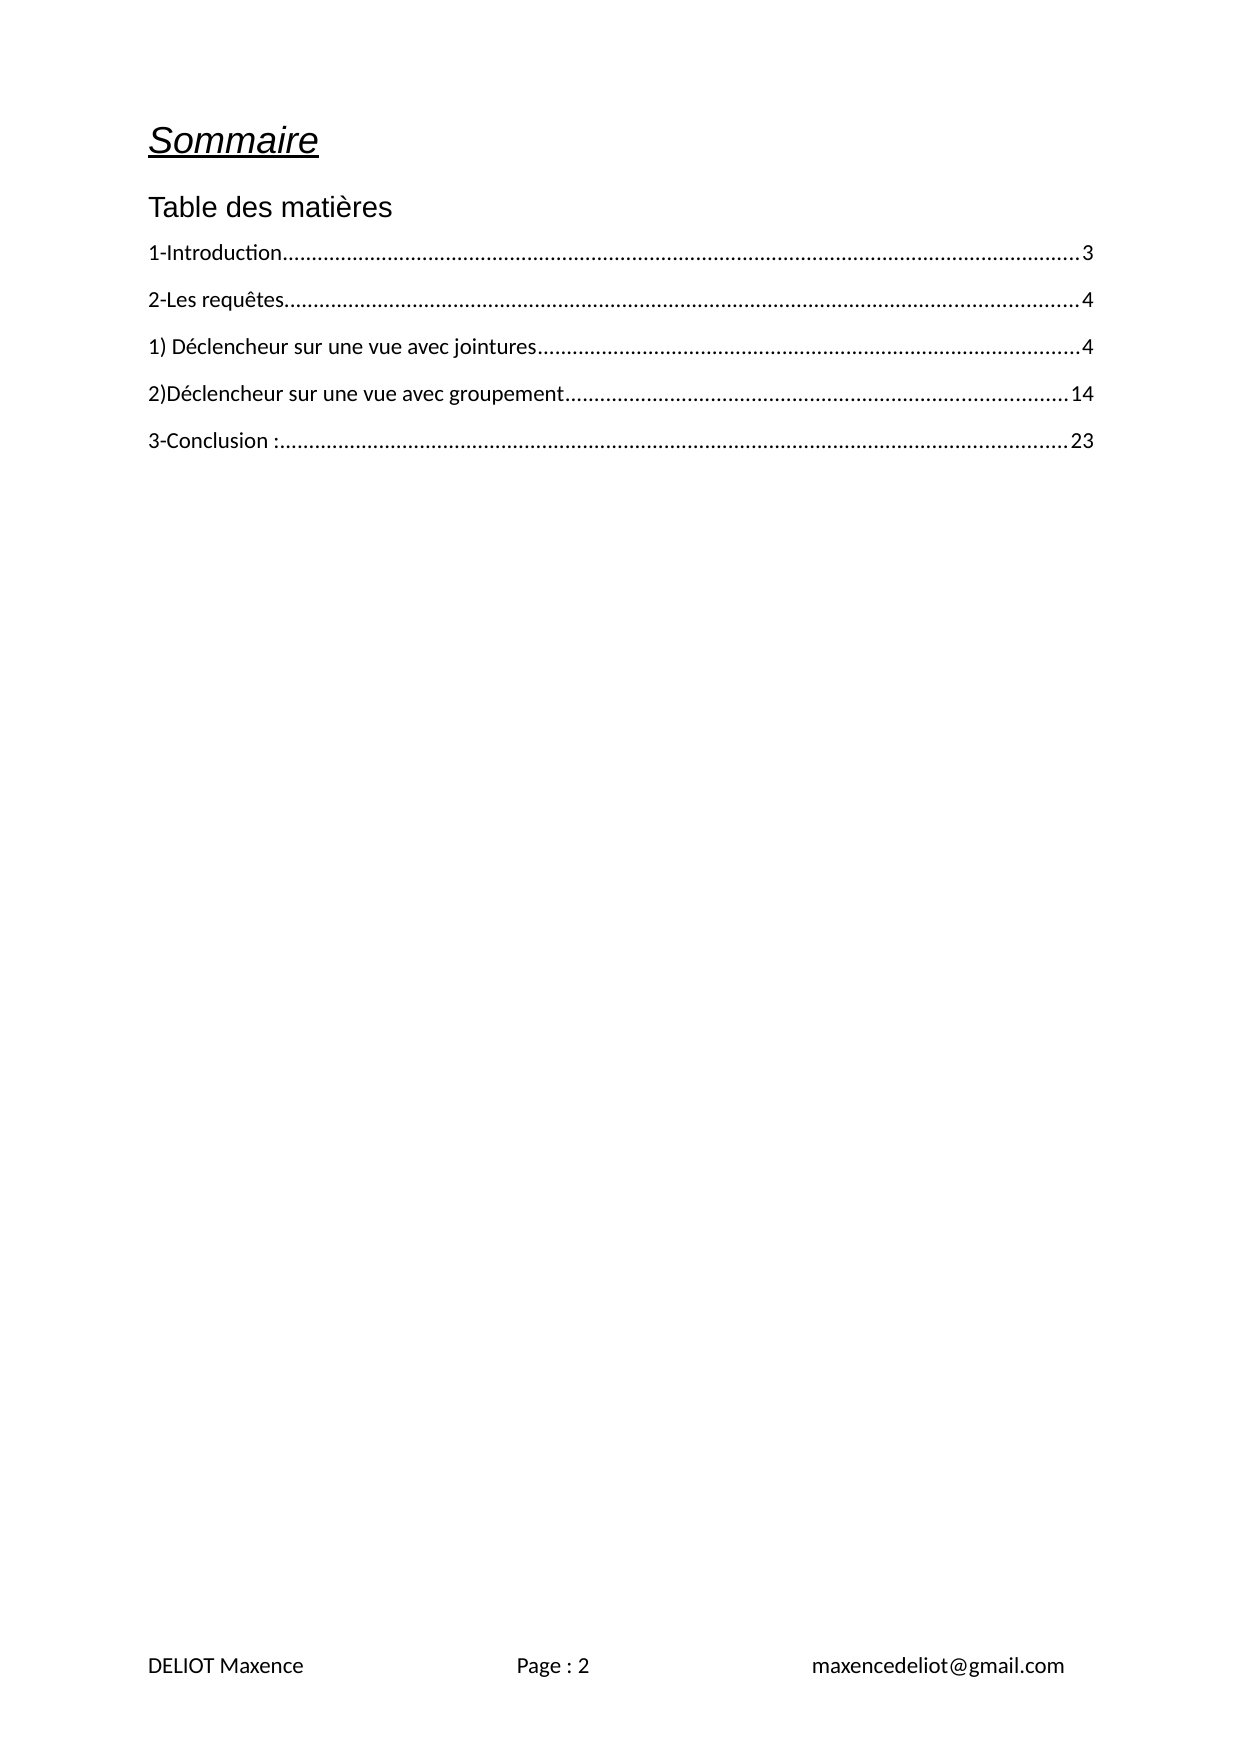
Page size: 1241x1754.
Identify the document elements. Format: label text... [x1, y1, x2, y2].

subtitle Table des matières [148, 190, 1093, 223]
text 3-Conclusion : 23 [148, 426, 1093, 454]
text Sommaire [148, 118, 1093, 161]
text 2)Déclencheur sur une vue avec groupement 14 [148, 379, 1093, 407]
text 1-Introduction 3 [148, 238, 1093, 266]
text 1) Déclencheur sur une vue avec jointures 4 [148, 332, 1093, 360]
text 2-Les requêtes 4 [148, 285, 1093, 313]
